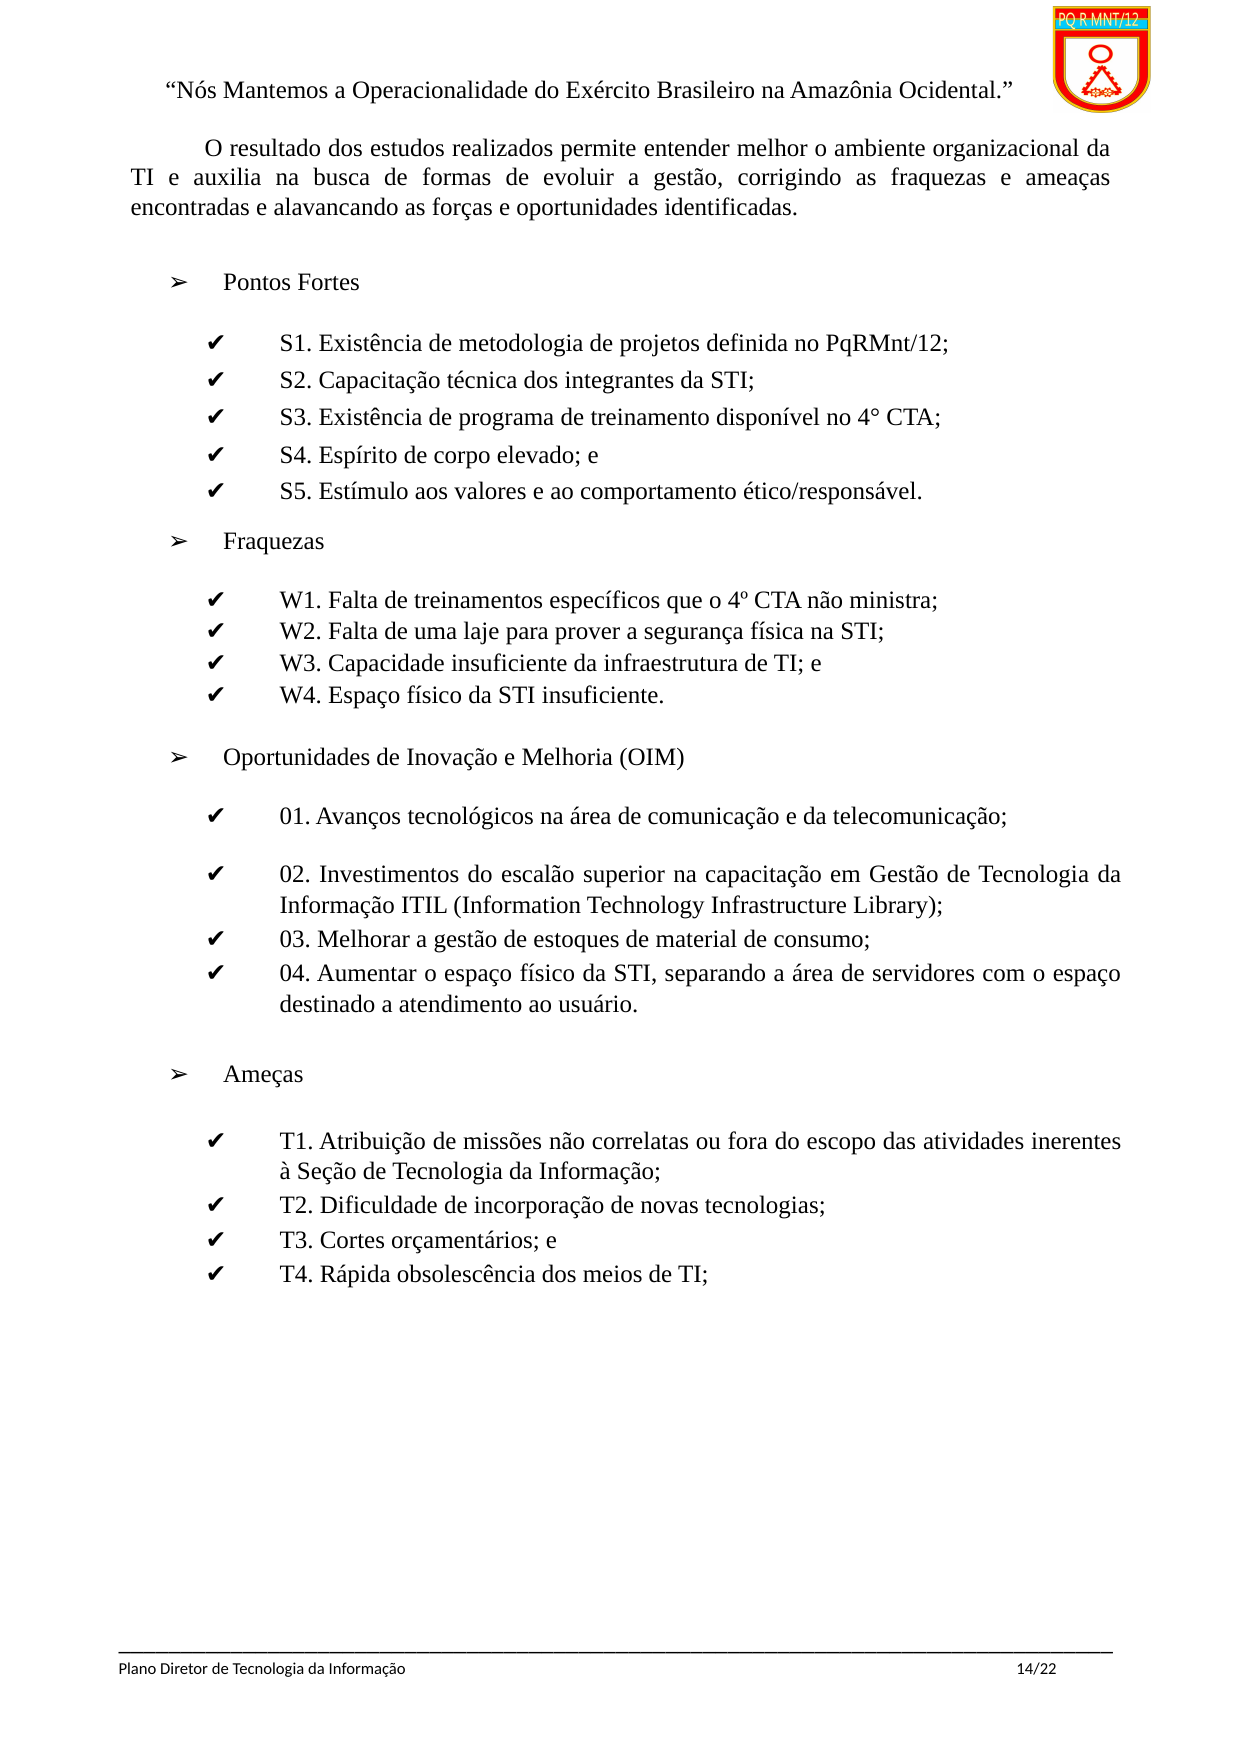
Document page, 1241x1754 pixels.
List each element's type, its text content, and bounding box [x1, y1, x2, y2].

list S3. Existência de programa de treinamento disponível no 4° CTA; [279, 401, 1122, 431]
list T1. Atribuição de missões não correlatas ou fora do escopo das atividades inerentes à Seção de Tecnologia da Informação; [205, 1125, 1122, 1185]
list S2. Capacitação técnica dos integrantes da STI; [279, 364, 1122, 394]
list Pontos Fortes [223, 266, 1122, 296]
list S4. Espírito de corpo elevado; e [279, 439, 1122, 469]
list S5. Estímulo aos valores e ao comportamento ético/responsável. [279, 476, 1122, 506]
list S1. Existência de metodologia de projetos definida no PqRMnt/12; [279, 327, 1122, 358]
list Ameças [223, 1058, 1122, 1088]
list 01. Avanços tecnológicos na área de comunicação e da telecomunicação; [279, 800, 1122, 830]
list W2. Falta de uma laje para prover a segurança física na STI; [279, 616, 1122, 646]
list T4. Rápida obsolescência dos meios de TI; [279, 1258, 1122, 1288]
picture [1052, 6, 1151, 113]
list 04. Aumentar o espaço físico da STI, separando a área de servidores com o espaço destinado a atendimento ao usuário. [205, 957, 1122, 1018]
list 03. Melhorar a gestão de estoques de material de consumo; [205, 923, 1122, 954]
list T3. Cortes orçamentários; e [279, 1224, 1122, 1254]
list 02. Investimentos do escalão superior na capacitação em Gestão de Tecnologia da Informação ITIL (Information Technology Infrastructure Library); [205, 858, 1122, 919]
list Fraquezas [223, 525, 1122, 556]
list W4. Espaço físico da STI insuficiente. [279, 679, 1122, 710]
list T2. Dificuldade de incorporação de novas tecnologias; [279, 1190, 1122, 1220]
list W1. Falta de treinamentos específicos que o 4º CTA não ministra; [279, 584, 1122, 615]
list Oportunidades de Inovação e Melhoria (OIM) [223, 741, 1122, 772]
list W3. Capacidade insuficiente da infraestrutura de TI; e [279, 647, 1122, 677]
text O resultado dos estudos realizados permite entender melhor o ambiente organizacional da TI e auxilia na busca de formas de evoluir a gestão, corrigindo as fraquezas e ameaças encontradas e alavancando as forças e oportunidades identificadas. [130, 133, 1112, 221]
